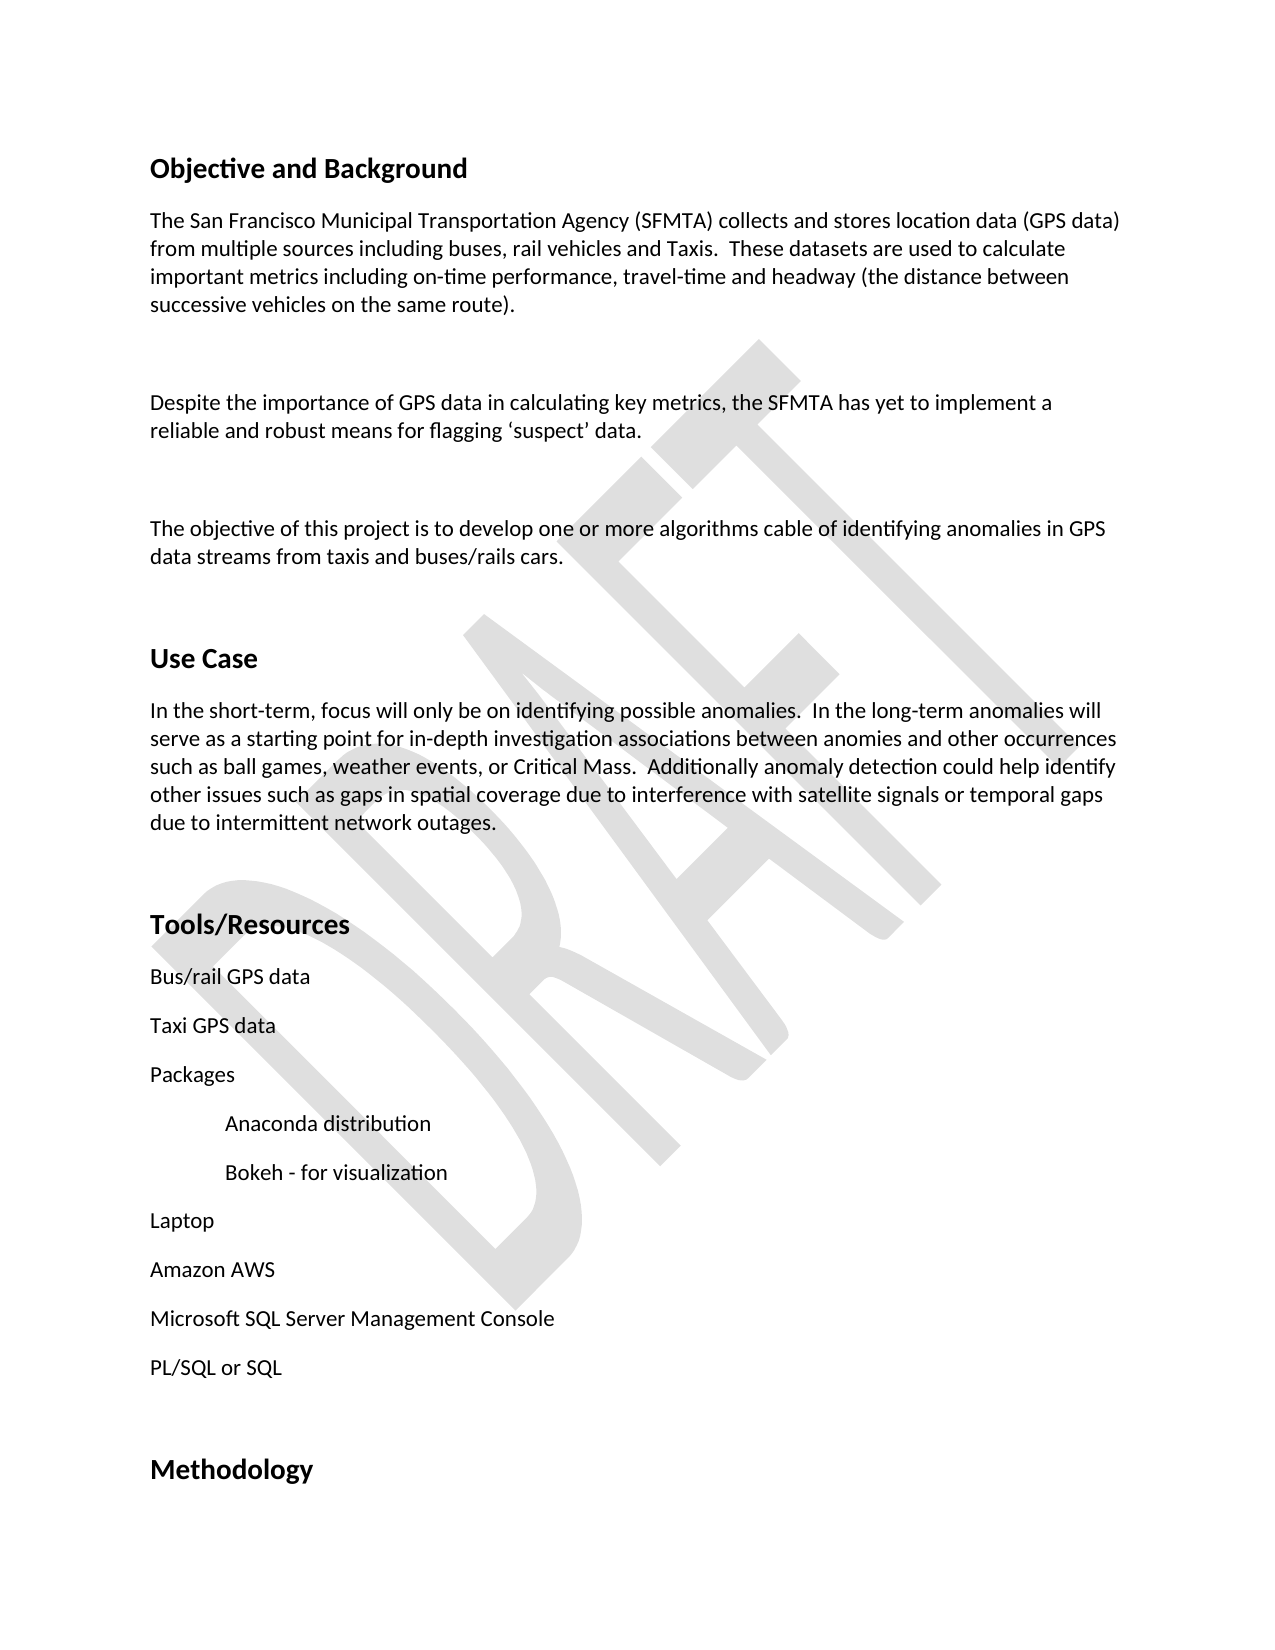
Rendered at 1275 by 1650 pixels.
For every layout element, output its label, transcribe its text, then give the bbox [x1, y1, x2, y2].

text In the short-term, focus will only be on identifying possible anomalies. In the long-term anomalies will serve as a starting point for in-depth investigation associations between anomies and other occurrences such as ball games, weather events, or Critical Mass. Additionally anomaly detection could help identify other issues such as gaps in spatial coverage due to interference with satellite signals or temporal gaps due to intermittent network outages. [541, 696, 726, 836]
text Tools/Resources [443, 906, 521, 942]
text Methodology [150, 1451, 1125, 1487]
text Tools/Resources [557, 906, 687, 942]
text Taxi GPS data [259, 1011, 439, 1039]
text [308, 1060, 483, 1088]
text Amazon AWS [150, 1256, 486, 1283]
text In the short-term, focus will only be on identifying possible anomalies. In the long-term anomalies will serve as a starting point for in-depth investigation associations between anomies and other occurrences such as ball games, weather events, or Critical Mass. Additionally anomaly detection could help identify other issues such as gaps in spatial coverage due to interference with satellite signals or temporal gaps due to intermittent network outages. [150, 696, 609, 836]
text Bus/rail GPS data [150, 962, 193, 990]
text Laptop [150, 1207, 438, 1235]
text The objective of this project is to develop one or more algorithms cable of identifying anomalies in GPS data streams from taxis and buses/rails cars. [619, 514, 859, 570]
text Taxi GPS data [682, 1011, 758, 1039]
text [597, 1060, 1125, 1088]
text Tools/Resources [708, 906, 1125, 942]
text Bus/rail GPS data [404, 962, 482, 990]
text Taxi GPS data [776, 1011, 1125, 1039]
text [698, 640, 790, 675]
text Despite the importance of GPS data in calculating key metrics, the SFMTA has yet to implement a reliable and robust means for flagging ‘suspect’ data. [150, 388, 708, 444]
text Bokeh - for visualization [406, 1158, 535, 1186]
text Bus/rail GPS data [214, 962, 387, 990]
text In the short-term, focus will only be on identifying possible anomalies. In the long-term anomalies will serve as a starting point for in-depth investigation associations between anomies and other occurrences such as ball games, weather events, or Critical Mass. Additionally anomaly detection could help identify other issues such as gaps in spatial coverage due to interference with satellite signals or temporal gaps due to intermittent network outages. [598, 696, 850, 836]
text Anaconda distribution [646, 1109, 1125, 1137]
text Anaconda distribution [150, 1109, 340, 1137]
text [502, 1060, 580, 1088]
text The objective of this project is to develop one or more algorithms cable of identifying anomalies in GPS data streams from taxis and buses/rails cars. [150, 514, 584, 570]
text Bokeh - for visualization [567, 1158, 1125, 1186]
text [974, 640, 1125, 675]
text Use Case [150, 640, 491, 675]
text Bus/rail GPS data [595, 962, 722, 990]
text Anaconda distribution [539, 1109, 629, 1137]
text The objective of this project is to develop one or more algorithms cable of identifying anomalies in GPS data streams from taxis and buses/rails cars. [848, 514, 1125, 570]
text In the short-term, focus will only be on identifying possible anomalies. In the long-term anomalies will serve as a starting point for in-depth investigation associations between anomies and other occurrences such as ball games, weather events, or Critical Mass. Additionally anomaly detection could help identify other issues such as gaps in spatial coverage due to interference with satellite signals or temporal gaps due to intermittent network outages. [786, 696, 1125, 836]
text Tools/Resources [150, 906, 190, 942]
text [521, 640, 689, 675]
text [807, 640, 965, 675]
text PL/SQL or SQL [150, 1353, 1125, 1381]
text Packages [150, 1060, 291, 1088]
text Tools/Resources [325, 906, 434, 942]
text Taxi GPS data [150, 1011, 242, 1039]
text [544, 1256, 1125, 1283]
text Microsoft SQL Server Management Console [150, 1304, 1125, 1332]
text Objective and Background [150, 150, 1125, 186]
text Bus/rail GPS data [535, 977, 576, 990]
text Bokeh - for visualization [150, 1158, 389, 1186]
text Anaconda distribution [357, 1109, 517, 1137]
text Taxi GPS data [548, 1011, 662, 1039]
text Bus/rail GPS data [740, 962, 1125, 990]
text Despite the importance of GPS data in calculating key metrics, the SFMTA has yet to implement a reliable and robust means for flagging ‘suspect’ data. [758, 388, 1125, 444]
text [581, 1207, 1125, 1235]
text The San Francisco Municipal Transportation Agency (SFMTA) collects and stores location data (GPS data) from multiple sources including buses, rail vehicles and Taxis. These datasets are used to calculate important metrics including on-time performance, travel-time and headway (the distance between successive vehicles on the same route). [150, 206, 1125, 318]
text [455, 1207, 533, 1235]
text Taxi GPS data [457, 1011, 531, 1039]
text Tools/Resources [239, 926, 319, 942]
